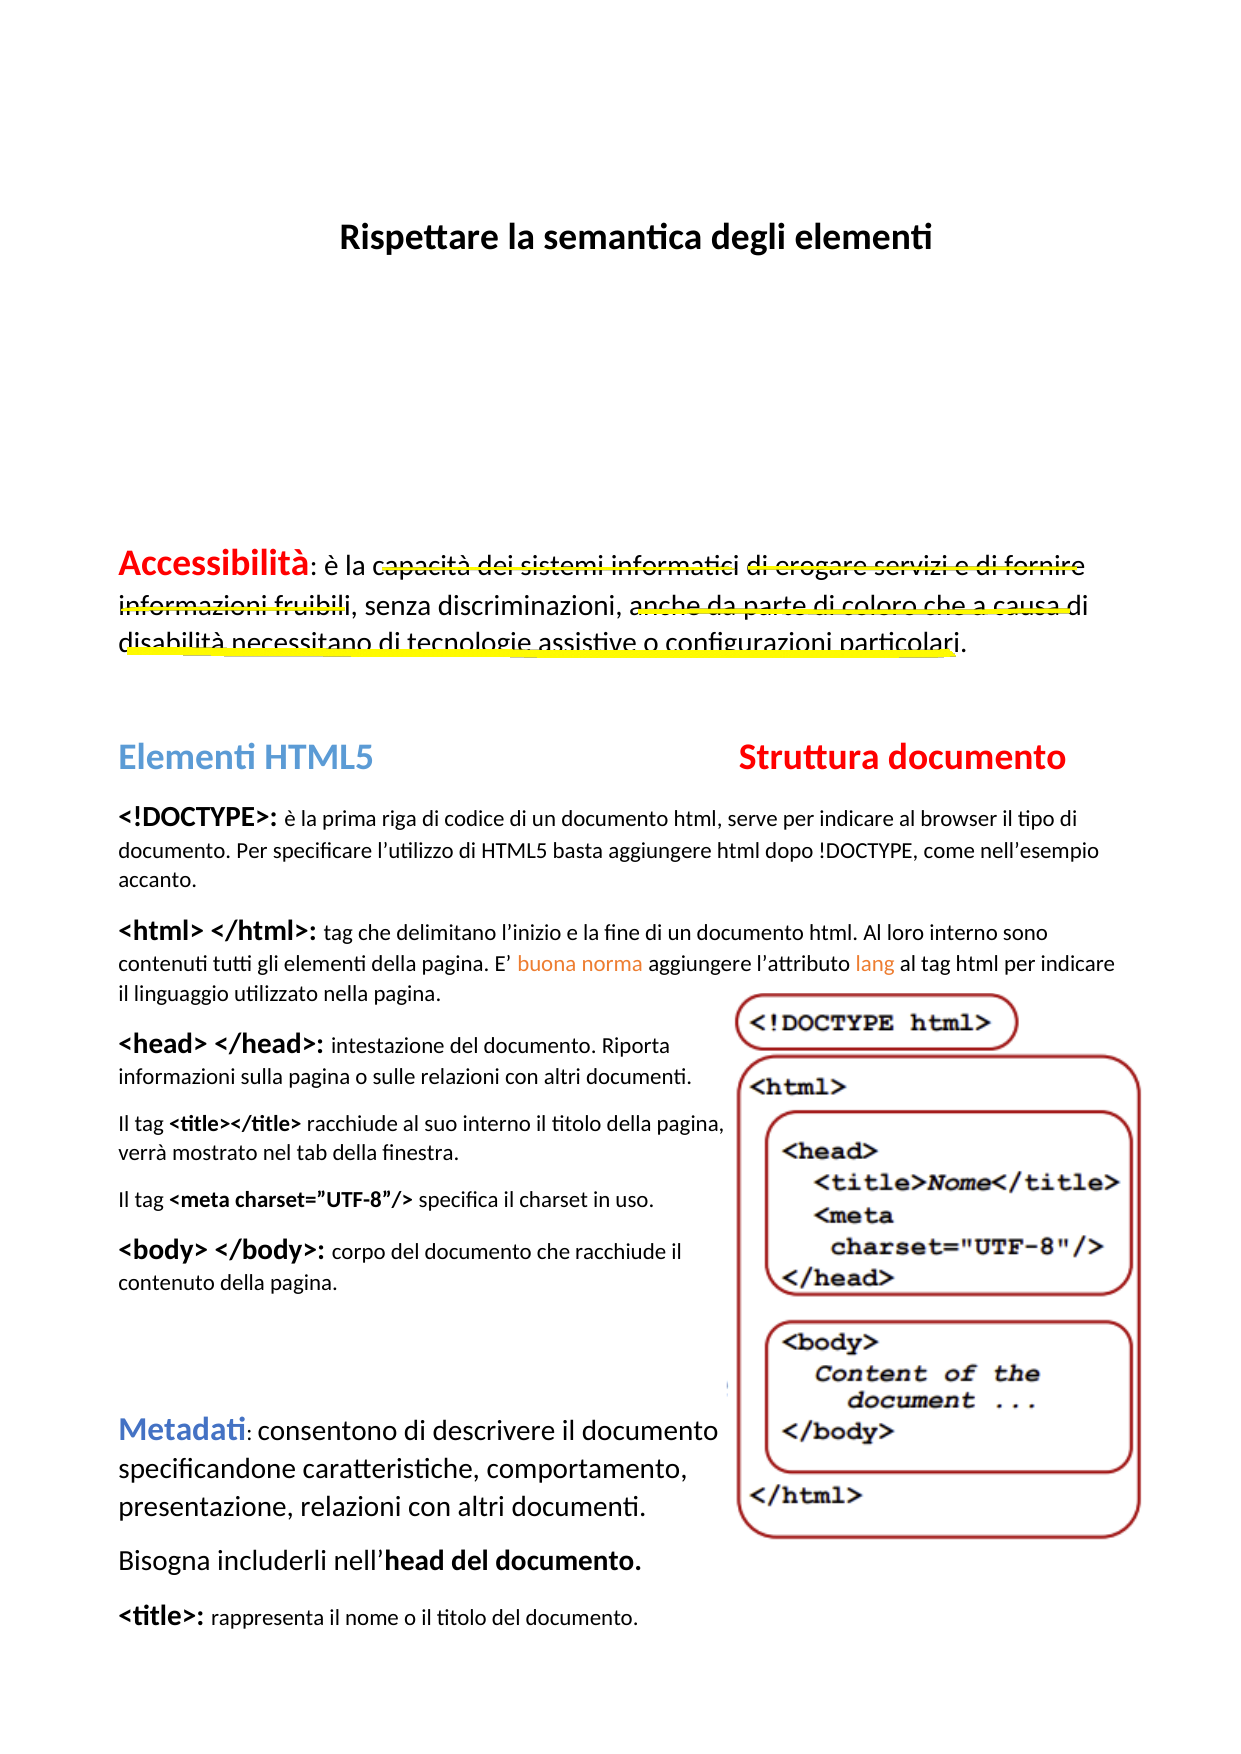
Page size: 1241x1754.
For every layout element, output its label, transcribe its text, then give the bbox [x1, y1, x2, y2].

text Elementi HTML5 Struttura documento [118, 733, 1122, 779]
text Accessibilità: è la capacità dei sistemi informatici di erogare servizi e di fornire informazioni fruibili, senza discriminazioni, anche da parte di coloro che a causa di disabilità necessitano di tecnologie assistive o configurazioni particolari. [118, 539, 1122, 660]
text <head> </head>: intestazione del documento. Riporta informazioni sulla pagina o sulle relazioni con altri documenti. [118, 1025, 726, 1090]
text Bisogna includerli nell’head del documento. [118, 1542, 1122, 1578]
text <html> </html>: tag che delimitano l’inizio e la fine di un documento html. Al loro interno sono contenuti tutti gli elementi della pagina. E’ buona norma aggiungere l’attributo lang al tag html per indicare il linguaggio utilizzato nella pagina. [118, 912, 1122, 1007]
text <title>: rappresenta il nome o il titolo del documento. [118, 1597, 1122, 1632]
text Il tag <title></title> racchiude al suo interno il titolo della pagina, verrà mostrato nel tab della finestra. [118, 1109, 726, 1166]
text <body> </body>: corpo del documento che racchiude il contenuto della pagina. [118, 1231, 726, 1296]
text Metadati: consentono di descrivere il documento specificandone caratteristiche, comportamento, presentazione, relazioni con altri documenti. [118, 1407, 726, 1524]
text Il tag <meta charset=”UTF-8”/> specifica il charset in uso. [118, 1185, 726, 1213]
text <!DOCTYPE>: è la prima riga di codice di un documento html, serve per indicare al browser il tipo di documento. Per specificare l’utilizzo di HTML5 basta aggiungere html dopo !DOCTYPE, come nell’esempio accanto. [118, 798, 1122, 893]
text Rispettare la semantica degli elementi [339, 213, 1122, 259]
